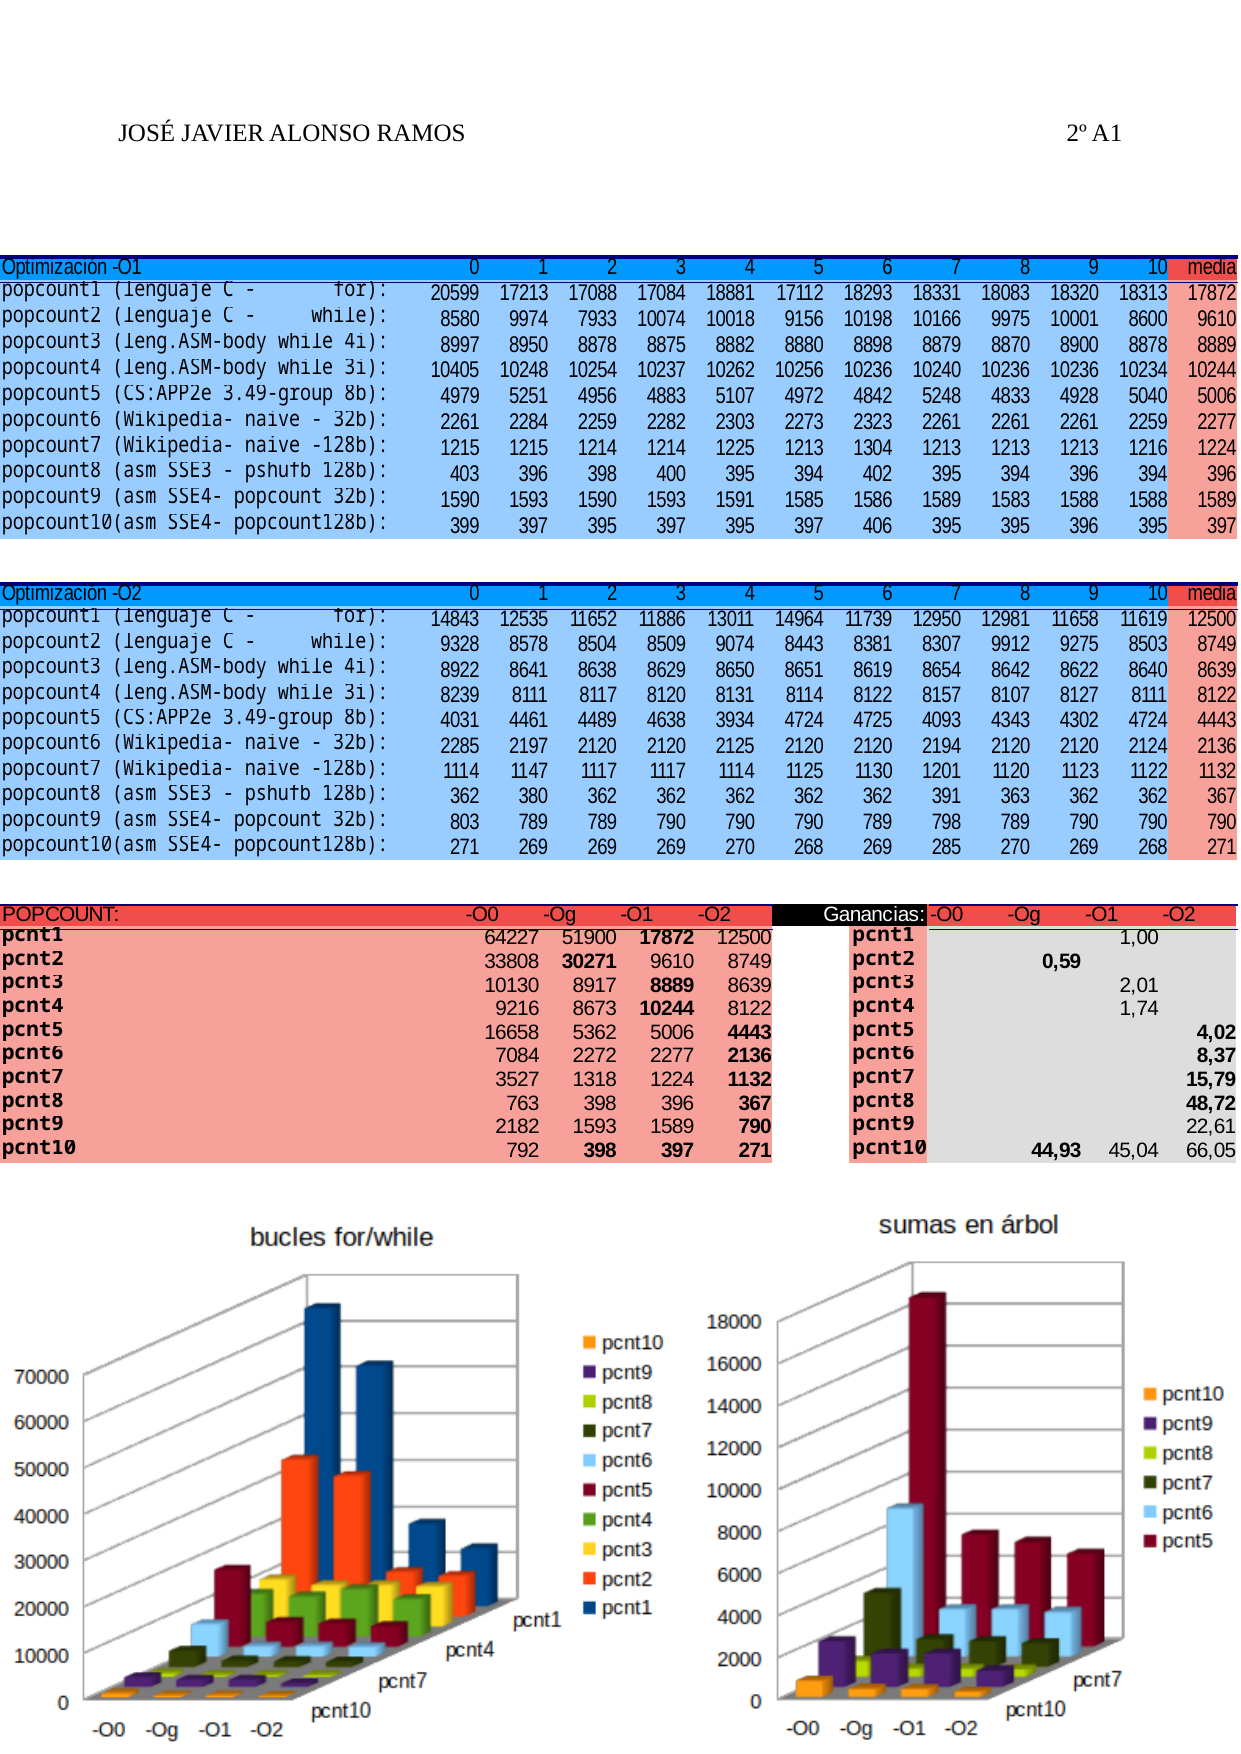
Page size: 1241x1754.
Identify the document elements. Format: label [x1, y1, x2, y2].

picture [694, 1182, 1240, 1754]
picture [0, 1197, 682, 1754]
